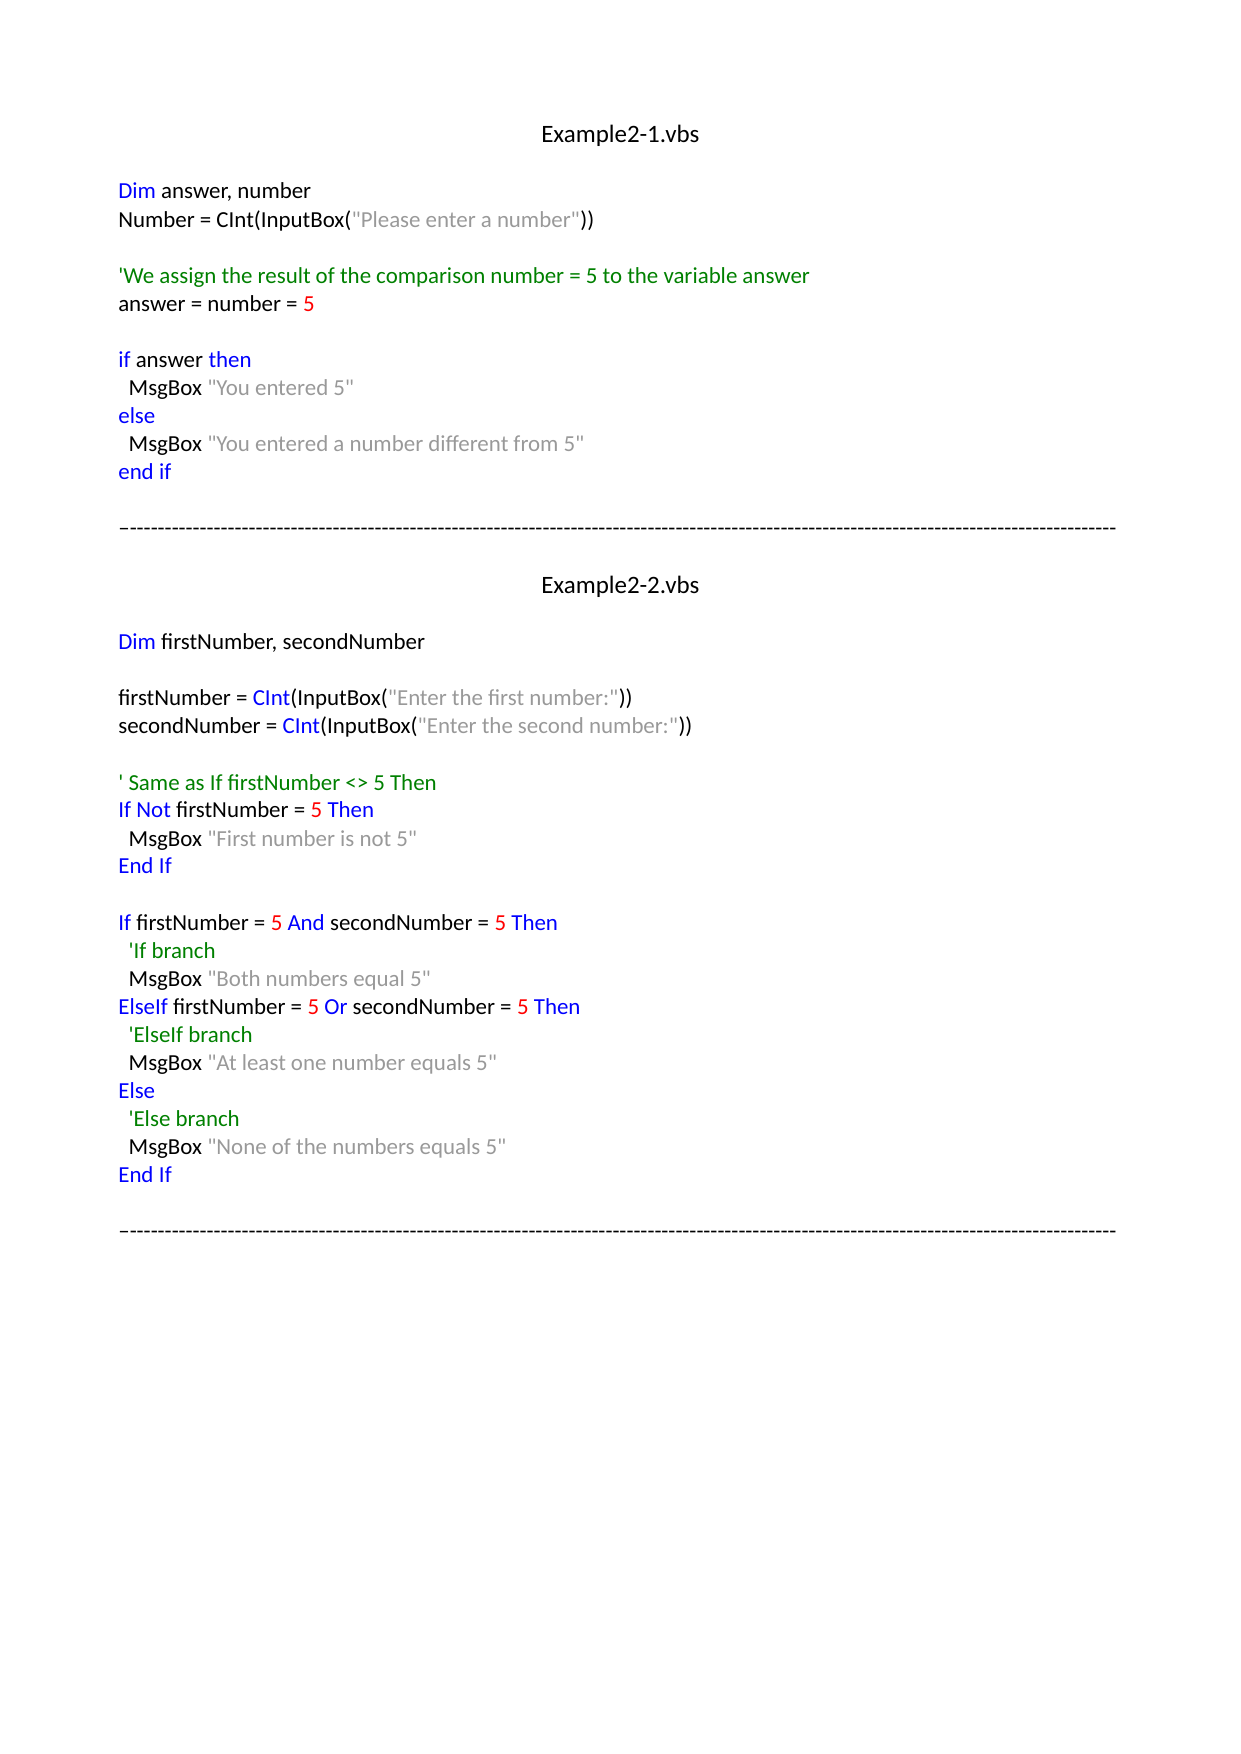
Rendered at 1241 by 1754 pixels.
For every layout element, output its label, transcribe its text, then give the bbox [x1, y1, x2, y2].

text End If [118, 852, 1122, 880]
text MsgBox "At least one number equals 5" [118, 1048, 1122, 1076]
text MsgBox "You entered 5" [118, 373, 1122, 401]
text Dim firstNumber, secondNumber [118, 627, 1122, 656]
text ElseIf firstNumber = 5 Or secondNumber = 5 Then [118, 992, 1122, 1020]
text If Not firstNumber = 5 Then [118, 796, 1122, 824]
text –--------------------------------------------------------------------------------------------------------------------------------------------- [118, 1216, 1122, 1244]
text secondNumber = CInt(InputBox("Enter the second number:")) [118, 712, 1122, 739]
text If firstNumber = 5 And secondNumber = 5 Then [118, 908, 1122, 936]
text MsgBox "First number is not 5" [118, 824, 1122, 852]
text MsgBox "None of the numbers equals 5" [118, 1132, 1122, 1160]
text else [118, 401, 1122, 429]
text firstNumber = CInt(InputBox("Enter the first number:")) [118, 683, 1122, 712]
text –--------------------------------------------------------------------------------------------------------------------------------------------- [118, 513, 1122, 541]
text if answer then [118, 345, 1122, 373]
text 'Else branch [118, 1104, 1122, 1132]
text MsgBox "Both numbers equal 5" [118, 964, 1122, 992]
text End If [118, 1160, 1122, 1188]
text end if [118, 457, 1122, 485]
text Example2-1.vbs [118, 118, 1122, 149]
text Number = CInt(InputBox("Please enter a number")) [118, 205, 1122, 233]
text ' Same as If firstNumber <> 5 Then [118, 768, 1122, 796]
text Dim answer, number [118, 177, 1122, 205]
text answer = number = 5 [118, 289, 1122, 317]
text 'If branch [118, 936, 1122, 964]
text MsgBox "You entered a number different from 5" [118, 429, 1122, 457]
text 'ElseIf branch [118, 1020, 1122, 1048]
text 'We assign the result of the comparison number = 5 to the variable answer [118, 261, 1122, 289]
text Else [118, 1076, 1122, 1104]
text Example2-2.vbs [118, 569, 1122, 599]
